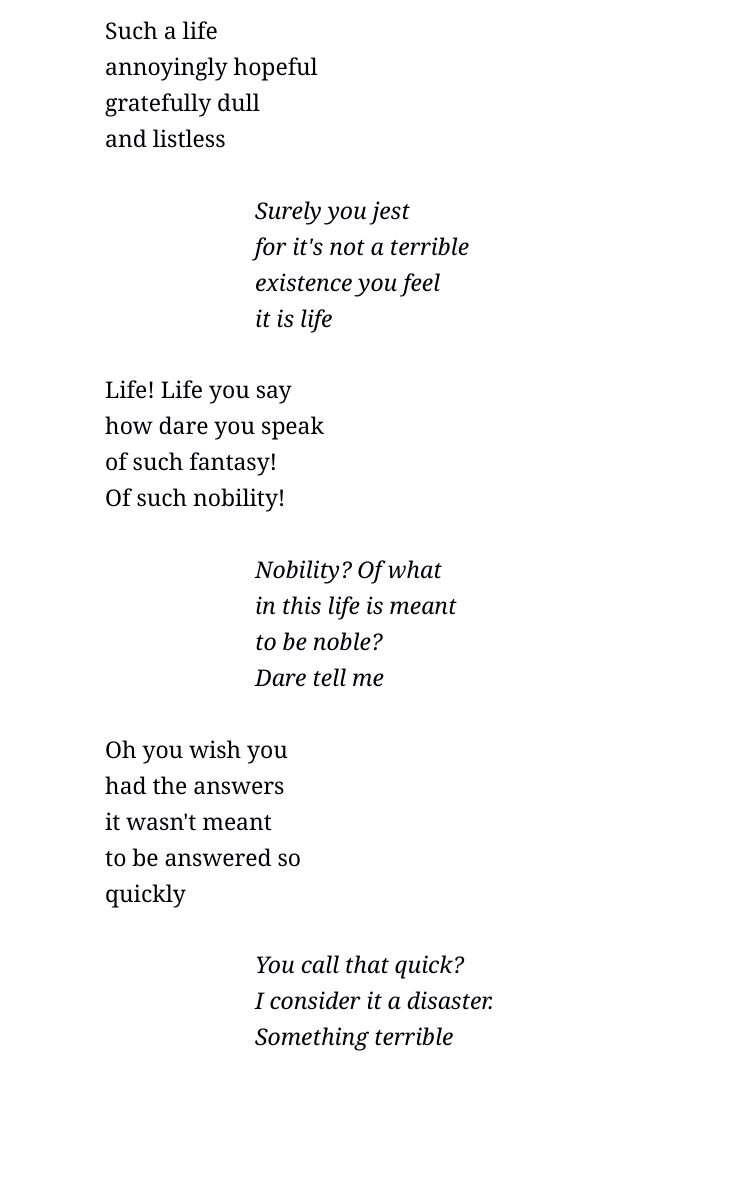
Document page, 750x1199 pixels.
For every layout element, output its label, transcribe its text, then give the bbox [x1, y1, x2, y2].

text I consider it a disaster. [105, 985, 645, 1017]
text existence you feel [105, 267, 645, 298]
text had the answers [105, 770, 645, 801]
text Of such nobility! [105, 482, 645, 513]
text how dare you speak [105, 410, 645, 442]
text of such fantasy! [105, 446, 645, 477]
text You call that quick? [105, 949, 645, 981]
text it is life [105, 302, 645, 334]
text Oh you wish you [105, 734, 645, 765]
text and listless [105, 123, 645, 154]
text it wasn't meant [105, 806, 645, 837]
text quickly [105, 877, 645, 909]
text Such a life [105, 15, 645, 46]
text annoyingly hopeful [105, 51, 645, 82]
text Surely you jest [105, 195, 645, 226]
text to be noble? [105, 626, 645, 657]
text to be answered so [105, 842, 645, 873]
text in this life is meant [105, 590, 645, 621]
text Something terrible [105, 1021, 645, 1052]
text gratefully dull [105, 87, 645, 118]
text Life! Life you say [105, 374, 645, 406]
text for it's not a terrible [105, 231, 645, 262]
text Dare tell me [105, 662, 645, 693]
text Nobility? Of what [105, 554, 645, 585]
